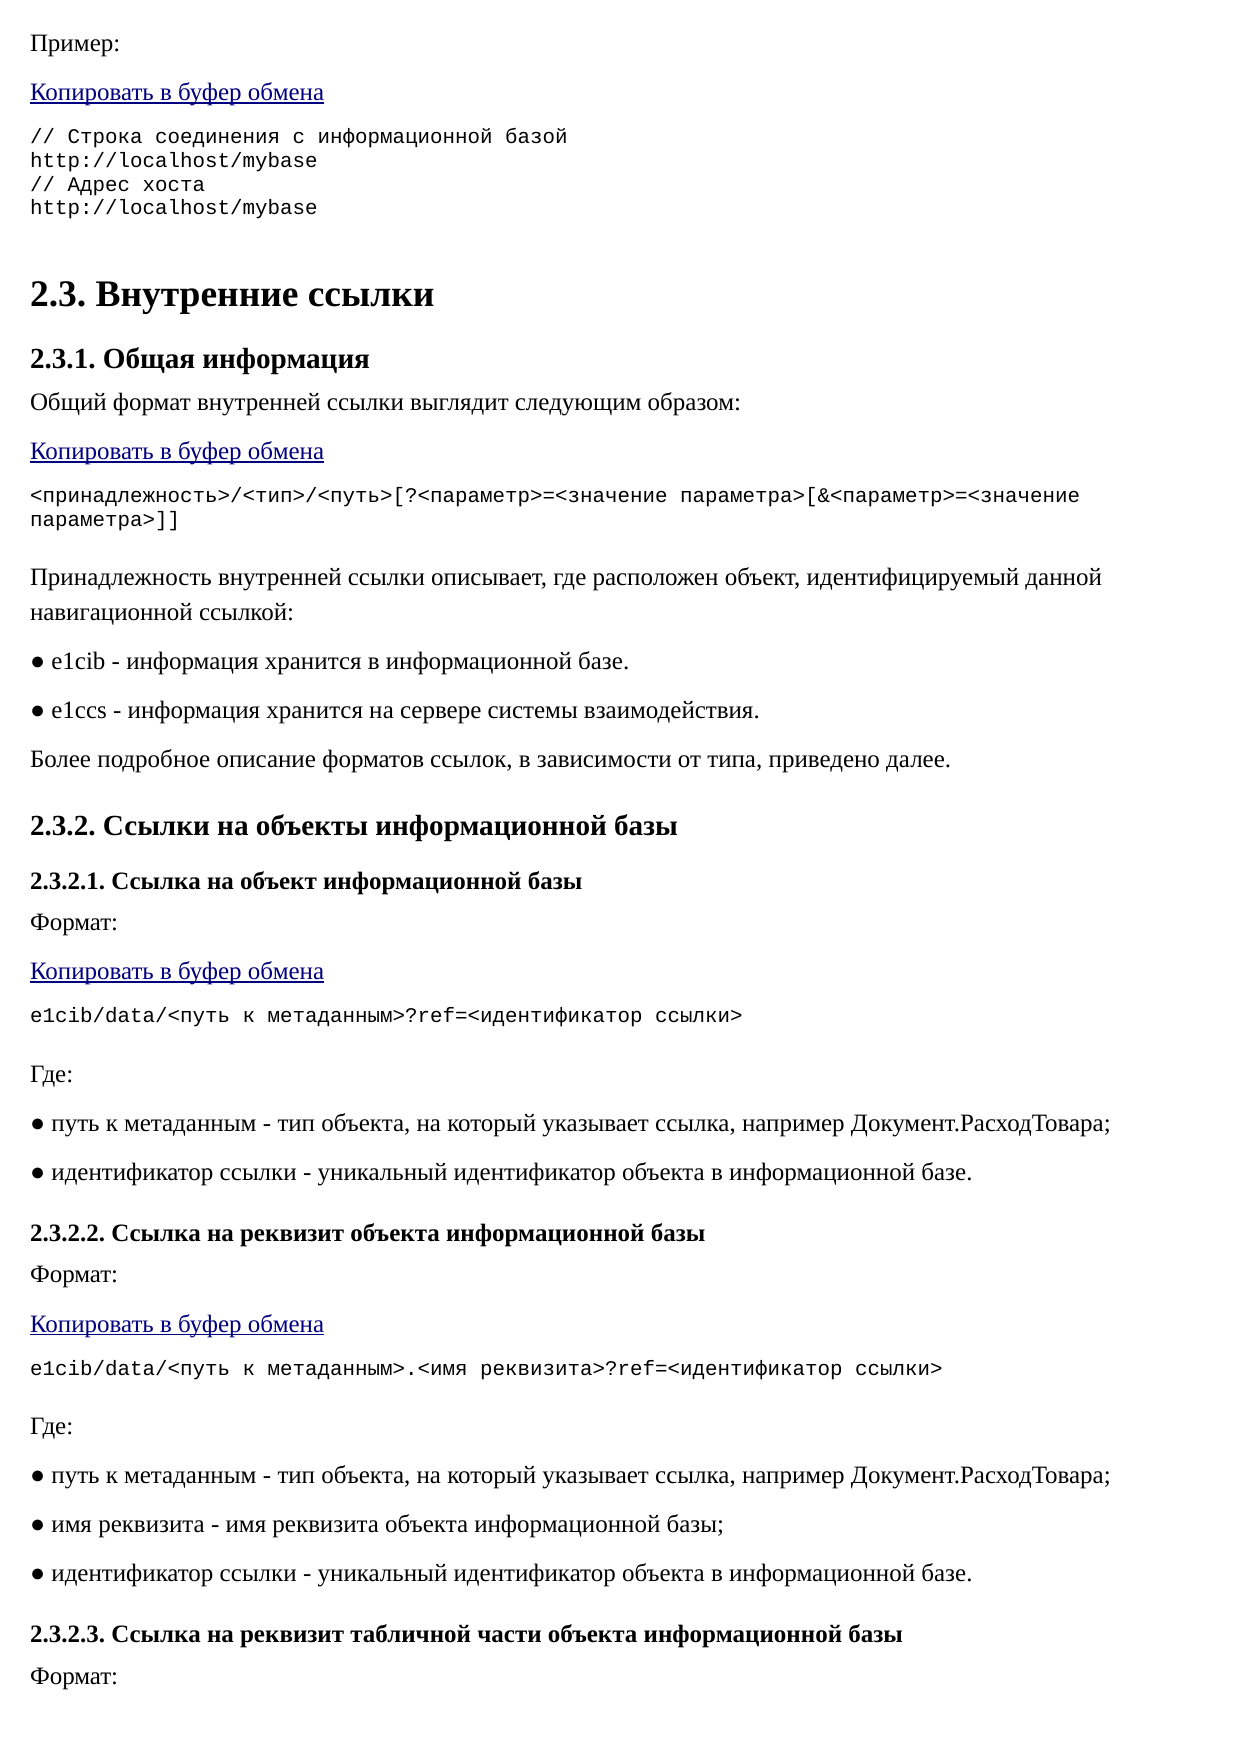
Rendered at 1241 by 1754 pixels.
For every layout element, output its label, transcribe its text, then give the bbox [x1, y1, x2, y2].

text e1cib/data/<путь к метаданным>?ref=<идентификатор ссылки> [30, 1006, 1211, 1029]
text Формат: [30, 1661, 1211, 1689]
text Более подробное описание форматов ссылок, в зависимости от типа, приведено далее. [30, 744, 1211, 773]
text Копировать в буфер обмена [30, 956, 1211, 985]
text ● идентификатор ссылки ‑ уникальный идентификатор объекта в информационной базе. [30, 1558, 1211, 1587]
subtitle 2.3.2.3. Ссылка на реквизит табличной части объекта информационной базы [30, 1619, 1211, 1648]
text http://localhost/mybase [30, 150, 1211, 173]
subtitle 2.3.1. Общая информация [30, 341, 1211, 375]
subtitle 2.3. Внутренние ссылки [30, 271, 1211, 314]
text ● путь к метаданным ‑ тип объекта, на который указывает ссылка, например Документ.РасходТовара; [30, 1108, 1211, 1136]
text Общий формат внутренней ссылки выглядит следующим образом: [30, 387, 1211, 416]
text ● имя реквизита ‑ имя реквизита объекта информационной базы; [30, 1509, 1211, 1538]
text // Адрес хоста [30, 173, 1211, 197]
subtitle 2.3.2.1. Ссылка на объект информационной базы [30, 866, 1211, 895]
text Пример: [30, 28, 1211, 57]
text ● e1cib ‑ информация хранится в информационной базе. [30, 646, 1211, 674]
text ● путь к метаданным ‑ тип объекта, на который указывает ссылка, например Документ.РасходТовара; [30, 1460, 1211, 1489]
text ● e1ccs ‑ информация хранится на сервере системы взаимодействия. [30, 695, 1211, 724]
text Копировать в буфер обмена [30, 1309, 1211, 1337]
text Формат: [30, 1259, 1211, 1288]
subtitle 2.3.2.2. Ссылка на реквизит объекта информационной базы [30, 1218, 1211, 1247]
text Формат: [30, 907, 1211, 936]
text Копировать в буфер обмена [30, 77, 1211, 106]
text Где: [30, 1059, 1211, 1087]
text e1cib/data/<путь к метаданным>.<имя реквизита>?ref=<идентификатор ссылки> [30, 1358, 1211, 1381]
text http://localhost/mybase [30, 197, 1211, 221]
text ● идентификатор ссылки ‑ уникальный идентификатор объекта в информационной базе. [30, 1157, 1211, 1186]
text <принадлежность>/<тип>/<путь>[?<параметр>=<значение параметра>[&<параметр>=<значение параметра>]] [30, 486, 1211, 533]
text Где: [30, 1411, 1211, 1439]
text // Строка соединения с информационной базой [30, 126, 1211, 150]
subtitle 2.3.2. Ссылки на объекты информационной базы [30, 808, 1211, 841]
text Принадлежность внутренней ссылки описывает, где расположен объект, идентифицируемый данной навигационной ссылкой: [30, 562, 1211, 626]
text Копировать в буфер обмена [30, 436, 1211, 465]
